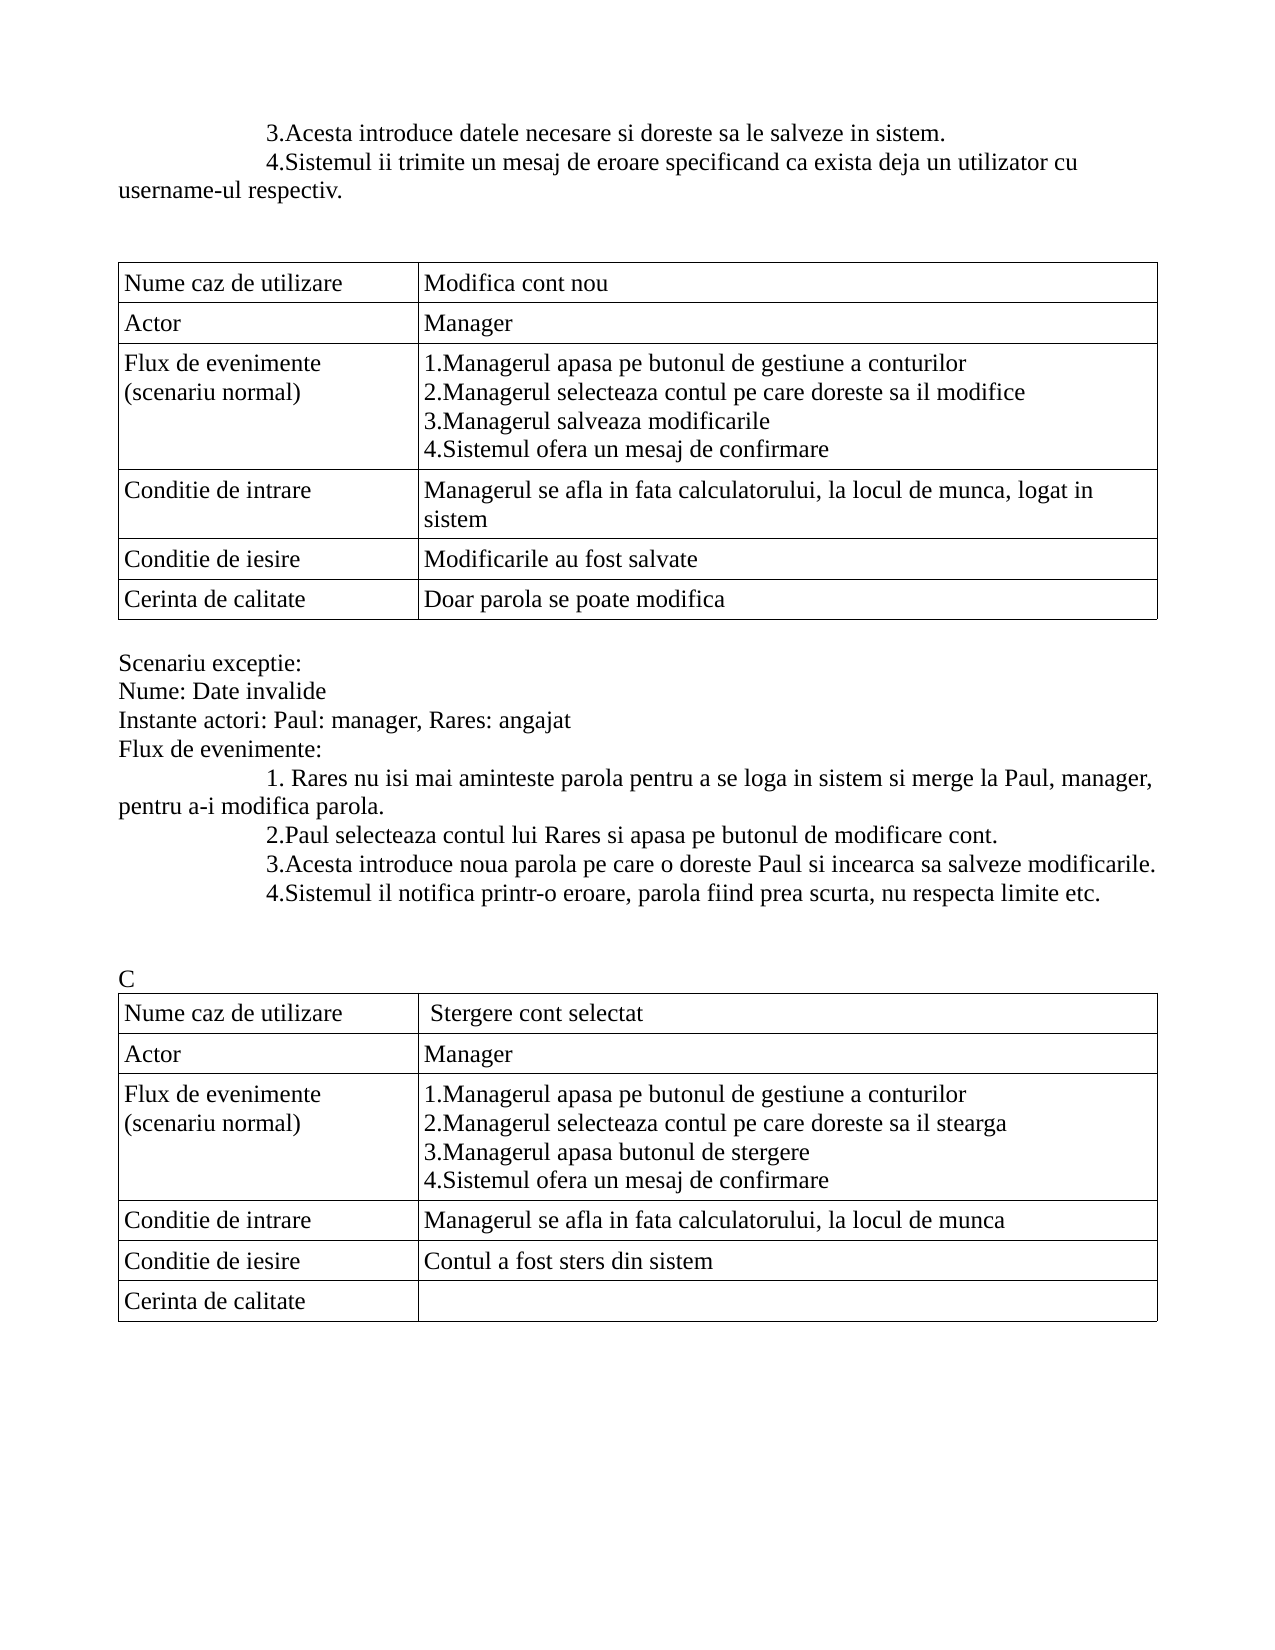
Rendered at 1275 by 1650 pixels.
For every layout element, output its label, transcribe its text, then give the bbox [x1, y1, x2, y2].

table_header Modifica cont nou [419, 263, 1157, 302]
text Scenariu exceptie: [118, 648, 1157, 676]
table_cell Modificarile au fost salvate [419, 539, 1157, 578]
table_cell Doar parola se poate modifica [419, 580, 1157, 619]
table_cell Conditie de intrare [119, 470, 418, 538]
table_cell Actor [119, 1034, 418, 1073]
text 1. Rares nu isi mai aminteste parola pentru a se loga in sistem si merge la Paul, manager, pentru a-i modifica parola. [118, 763, 1157, 820]
table_cell Manager [419, 303, 1157, 342]
text 4.Sistemul il notifica printr-o eroare, parola fiind prea scurta, nu respecta limite etc. [118, 878, 1157, 906]
text Instante actori: Paul: manager, Rares: angajat [118, 705, 1157, 734]
table_cell Conditie de iesire [119, 1241, 418, 1280]
table_cell Conditie de iesire [119, 539, 418, 578]
text 4.Sistemul ii trimite un mesaj de eroare specificand ca exista deja un utilizator cu username-ul respectiv. [118, 147, 1157, 204]
table_cell Flux de evenimente (scenariu normal) [119, 1074, 418, 1200]
text Nume: Date invalide [118, 676, 1157, 705]
table_header Stergere cont selectat [419, 994, 1157, 1033]
table_cell [419, 1281, 1157, 1321]
table_cell Conditie de intrare [119, 1201, 418, 1240]
table_header Nume caz de utilizare [119, 263, 418, 302]
text Flux de evenimente: [118, 734, 1157, 763]
table_cell Flux de evenimente (scenariu normal) [119, 344, 418, 469]
table_header Nume caz de utilizare [119, 994, 418, 1033]
text 3.Acesta introduce datele necesare si doreste sa le salveze in sistem. [118, 118, 1157, 147]
table_cell 1.Managerul apasa pe butonul de gestiune a conturilor 2.Managerul selecteaza contul pe care doreste sa il stearga 3.Managerul apasa butonul de stergere 4.Sistemul ofera un mesaj de confirmare [419, 1074, 1157, 1200]
table_cell Managerul se afla in fata calculatorului, la locul de munca [419, 1201, 1157, 1240]
text C [118, 964, 1157, 993]
table_cell 1.Managerul apasa pe butonul de gestiune a conturilor 2.Managerul selecteaza contul pe care doreste sa il modifice 3.Managerul salveaza modificarile 4.Sistemul ofera un mesaj de confirmare [419, 344, 1157, 469]
table_cell Cerinta de calitate [119, 1281, 418, 1321]
text 2.Paul selecteaza contul lui Rares si apasa pe butonul de modificare cont. [118, 820, 1157, 849]
table_cell Managerul se afla in fata calculatorului, la locul de munca, logat in sistem [419, 470, 1157, 538]
text 3.Acesta introduce noua parola pe care o doreste Paul si incearca sa salveze modificarile. [118, 849, 1157, 878]
table_cell Manager [419, 1034, 1157, 1073]
table_cell Cerinta de calitate [119, 580, 418, 619]
table_cell Contul a fost sters din sistem [419, 1241, 1157, 1280]
table_cell Actor [119, 303, 418, 342]
